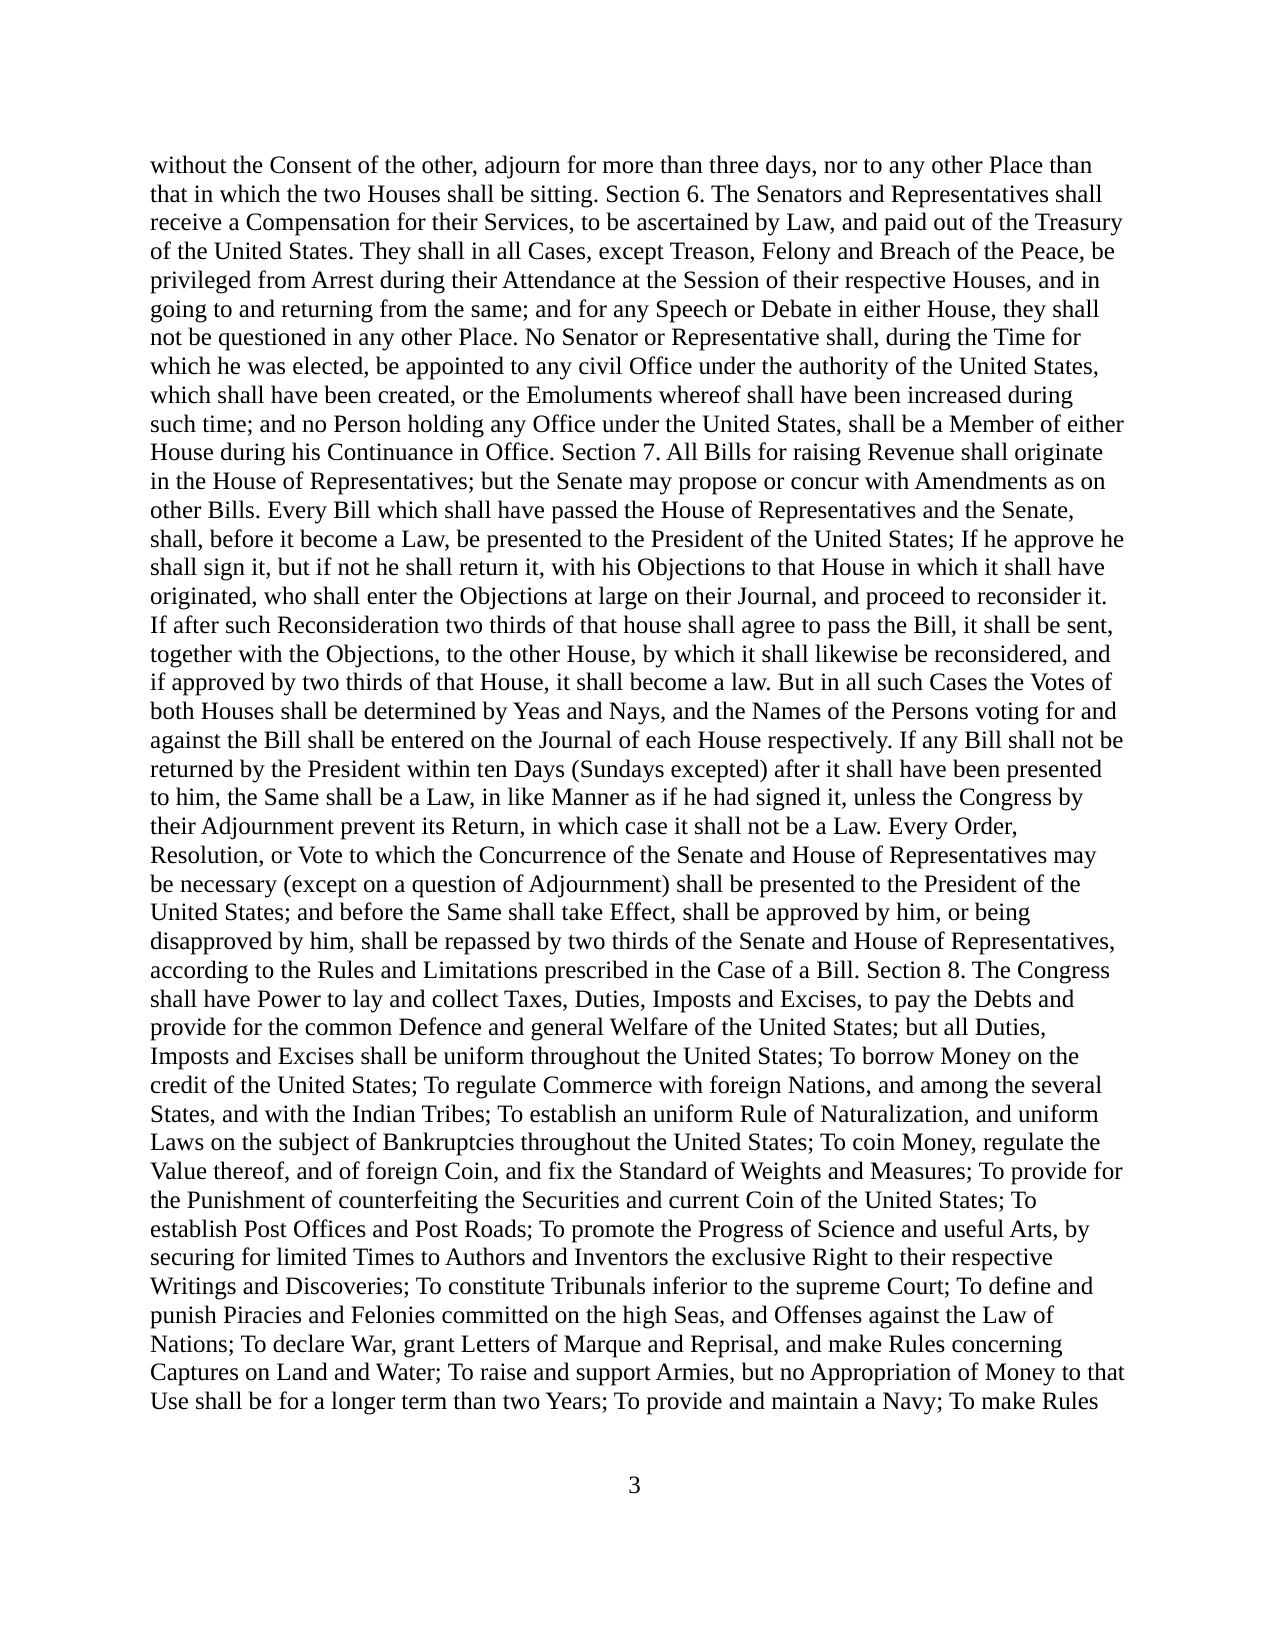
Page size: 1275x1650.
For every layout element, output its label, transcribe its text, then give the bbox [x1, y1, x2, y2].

text without the Consent of the other, adjourn for more than three days, nor to any other Place than that in which the two Houses shall be sitting. Section 6. The Senators and Representatives shall receive a Compensation for their Services, to be ascertained by Law, and paid out of the Treasury of the United States. They shall in all Cases, except Treason, Felony and Breach of the Peace, be privileged from Arrest during their Attendance at the Session of their respective Houses, and in going to and returning from the same; and for any Speech or Debate in either House, they shall not be questioned in any other Place. No Senator or Representative shall, during the Time for which he was elected, be appointed to any civil Office under the authority of the United States, which shall have been created, or the Emoluments whereof shall have been increased during such time; and no Person holding any Office under the United States, shall be a Member of either House during his Continuance in Office. Section 7. All Bills for raising Revenue shall originate in the House of Representatives; but the Senate may propose or concur with Amendments as on other Bills. Every Bill which shall have passed the House of Representatives and the Senate, shall, before it become a Law, be presented to the President of the United States; If he approve he shall sign it, but if not he shall return it, with his Objections to that House in which it shall have originated, who shall enter the Objections at large on their Journal, and proceed to reconsider it. If after such Reconsideration two thirds of that house shall agree to pass the Bill, it shall be sent, together with the Objections, to the other House, by which it shall likewise be reconsidered, and if approved by two thirds of that House, it shall become a law. But in all such Cases the Votes of both Houses shall be determined by Yeas and Nays, and the Names of the Persons voting for and against the Bill shall be entered on the Journal of each House respectively. If any Bill shall not be returned by the President within ten Days (Sundays excepted) after it shall have been presented to him, the Same shall be a Law, in like Manner as if he had signed it, unless the Congress by their Adjournment prevent its Return, in which case it shall not be a Law. Every Order, Resolution, or Vote to which the Concurrence of the Senate and House of Representatives may be necessary (except on a question of Adjournment) shall be presented to the President of the United States; and before the Same shall take Effect, shall be approved by him, or being disapproved by him, shall be repassed by two thirds of the Senate and House of Representatives, according to the Rules and Limitations prescribed in the Case of a Bill. Section 8. The Congress shall have Power to lay and collect Taxes, Duties, Imposts and Excises, to pay the Debts and provide for the common Defence and general Welfare of the United States; but all Duties, Imposts and Excises shall be uniform throughout the United States; To borrow Money on the credit of the United States; To regulate Commerce with foreign Nations, and among the several States, and with the Indian Tribes; To establish an uniform Rule of Naturalization, and uniform Laws on the subject of Bankruptcies throughout the United States; To coin Money, regulate the Value thereof, and of foreign Coin, and fix the Standard of Weights and Measures; To provide for the Punishment of counterfeiting the Securities and current Coin of the United States; To establish Post Offices and Post Roads; To promote the Progress of Science and useful Arts, by securing for limited Times to Authors and Inventors the exclusive Right to their respective Writings and Discoveries; To constitute Tribunals inferior to the supreme Court; To define and punish Piracies and Felonies committed on the high Seas, and Offenses against the Law of Nations; To declare War, grant Letters of Marque and Reprisal, and make Rules concerning Captures on Land and Water; To raise and support Armies, but no Appropriation of Money to that Use shall be for a longer term than two Years; To provide and maintain a Navy; To make Rules [150, 150, 1125, 1415]
